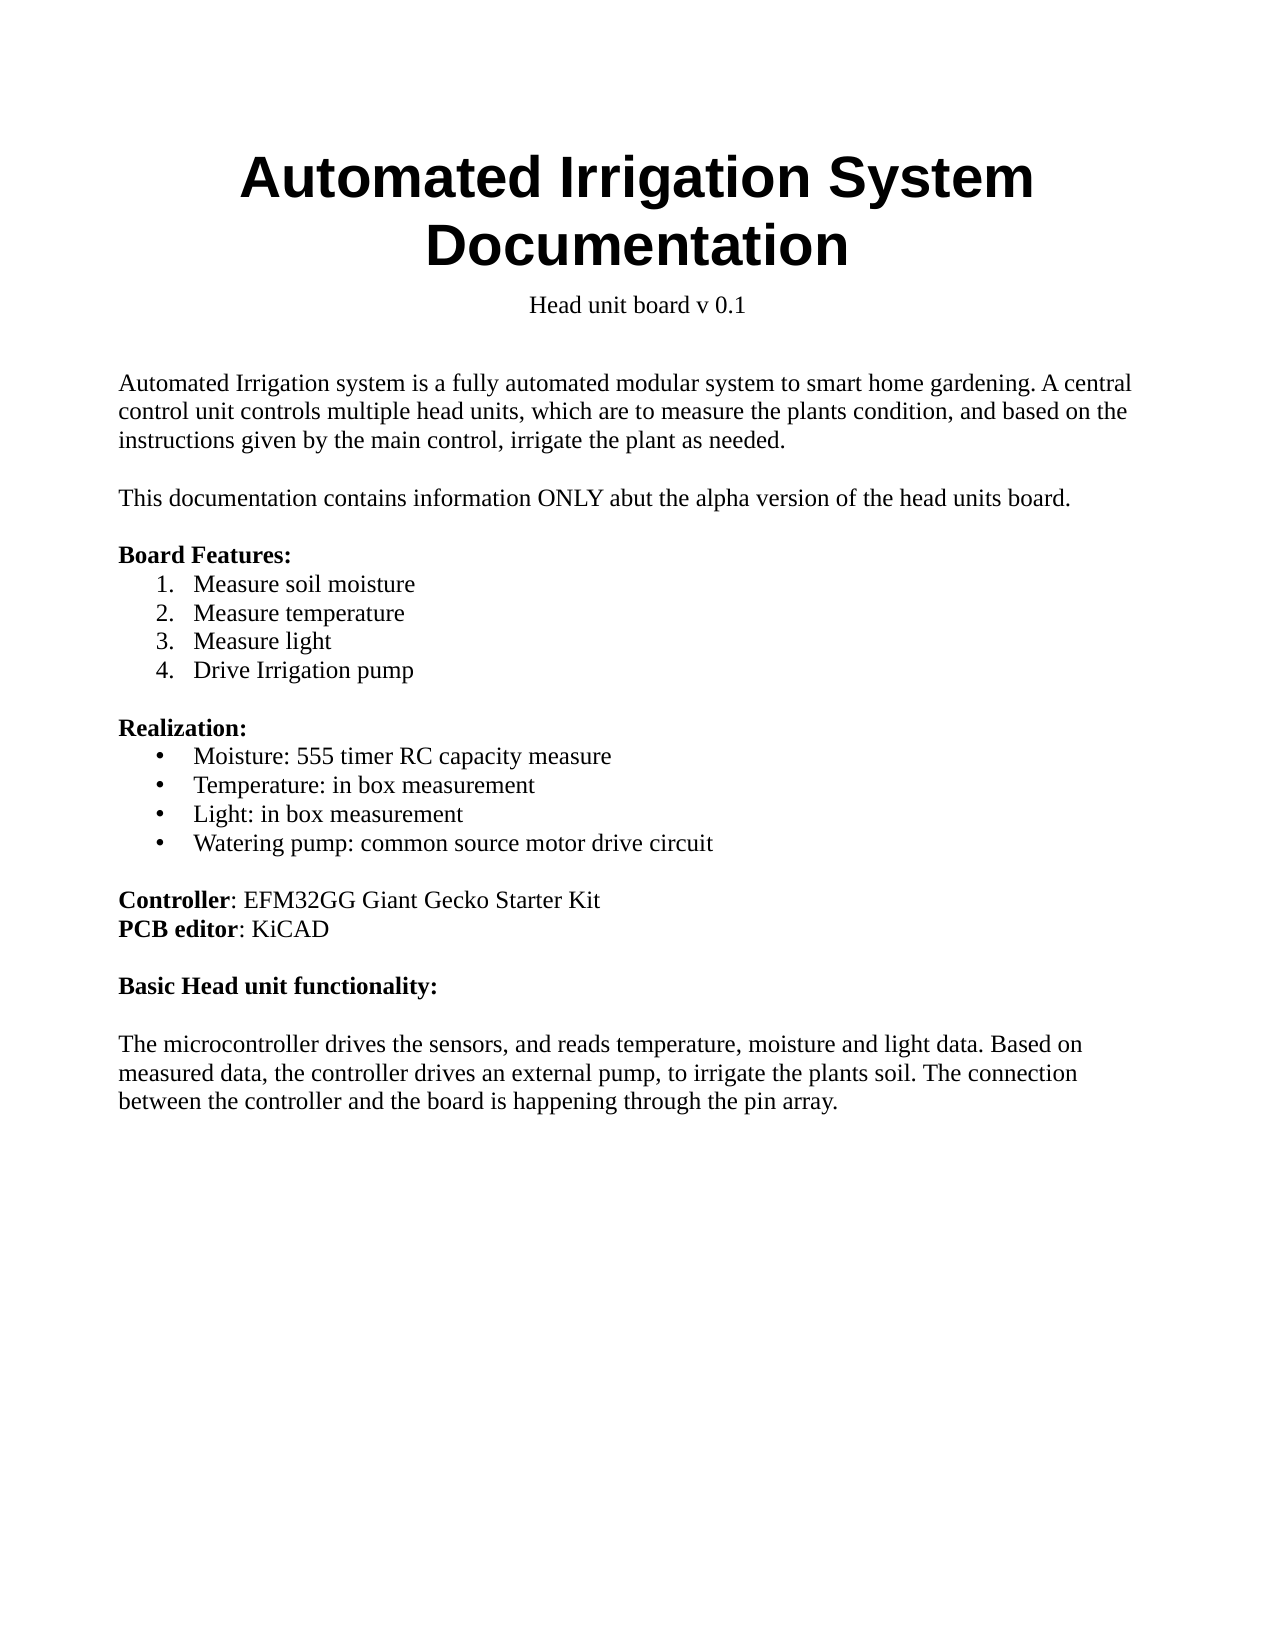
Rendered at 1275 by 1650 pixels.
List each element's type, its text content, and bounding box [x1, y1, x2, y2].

list Moisture: 555 timer RC capacity measure [156, 741, 1157, 770]
text PCB editor: KiCAD [118, 914, 1157, 943]
list Temperature: in box measurement [156, 770, 1157, 799]
list Measure light [156, 626, 1157, 655]
list Drive Irrigation pump [156, 655, 1157, 684]
text This documentation contains information ONLY abut the alpha version of the head units board. [118, 483, 1157, 511]
list Light: in box measurement [156, 799, 1157, 828]
text Board Features: [118, 540, 1157, 569]
title Automated Irrigation System Documentation [118, 143, 1157, 277]
text The microcontroller drives the sensors, and reads temperature, moisture and light data. Based on measured data, the controller drives an external pump, to irrigate the plants soil. The connection between the controller and the board is happening through the pin array. [118, 1029, 1157, 1115]
list Measure soil moisture [156, 569, 1157, 598]
text Controller: EFM32GG Giant Gecko Starter Kit [118, 885, 1157, 914]
text Automated Irrigation system is a fully automated modular system to smart home gardening. A central control unit controls multiple head units, which are to measure the plants condition, and based on the instructions given by the main control, irrigate the plant as needed. [118, 368, 1157, 454]
text Head unit board v 0.1 [118, 290, 1157, 318]
text Basic Head unit functionality: [118, 971, 1157, 1000]
list Watering pump: common source motor drive circuit [156, 828, 1157, 856]
text Realization: [118, 713, 1157, 741]
list Measure temperature [156, 598, 1157, 626]
